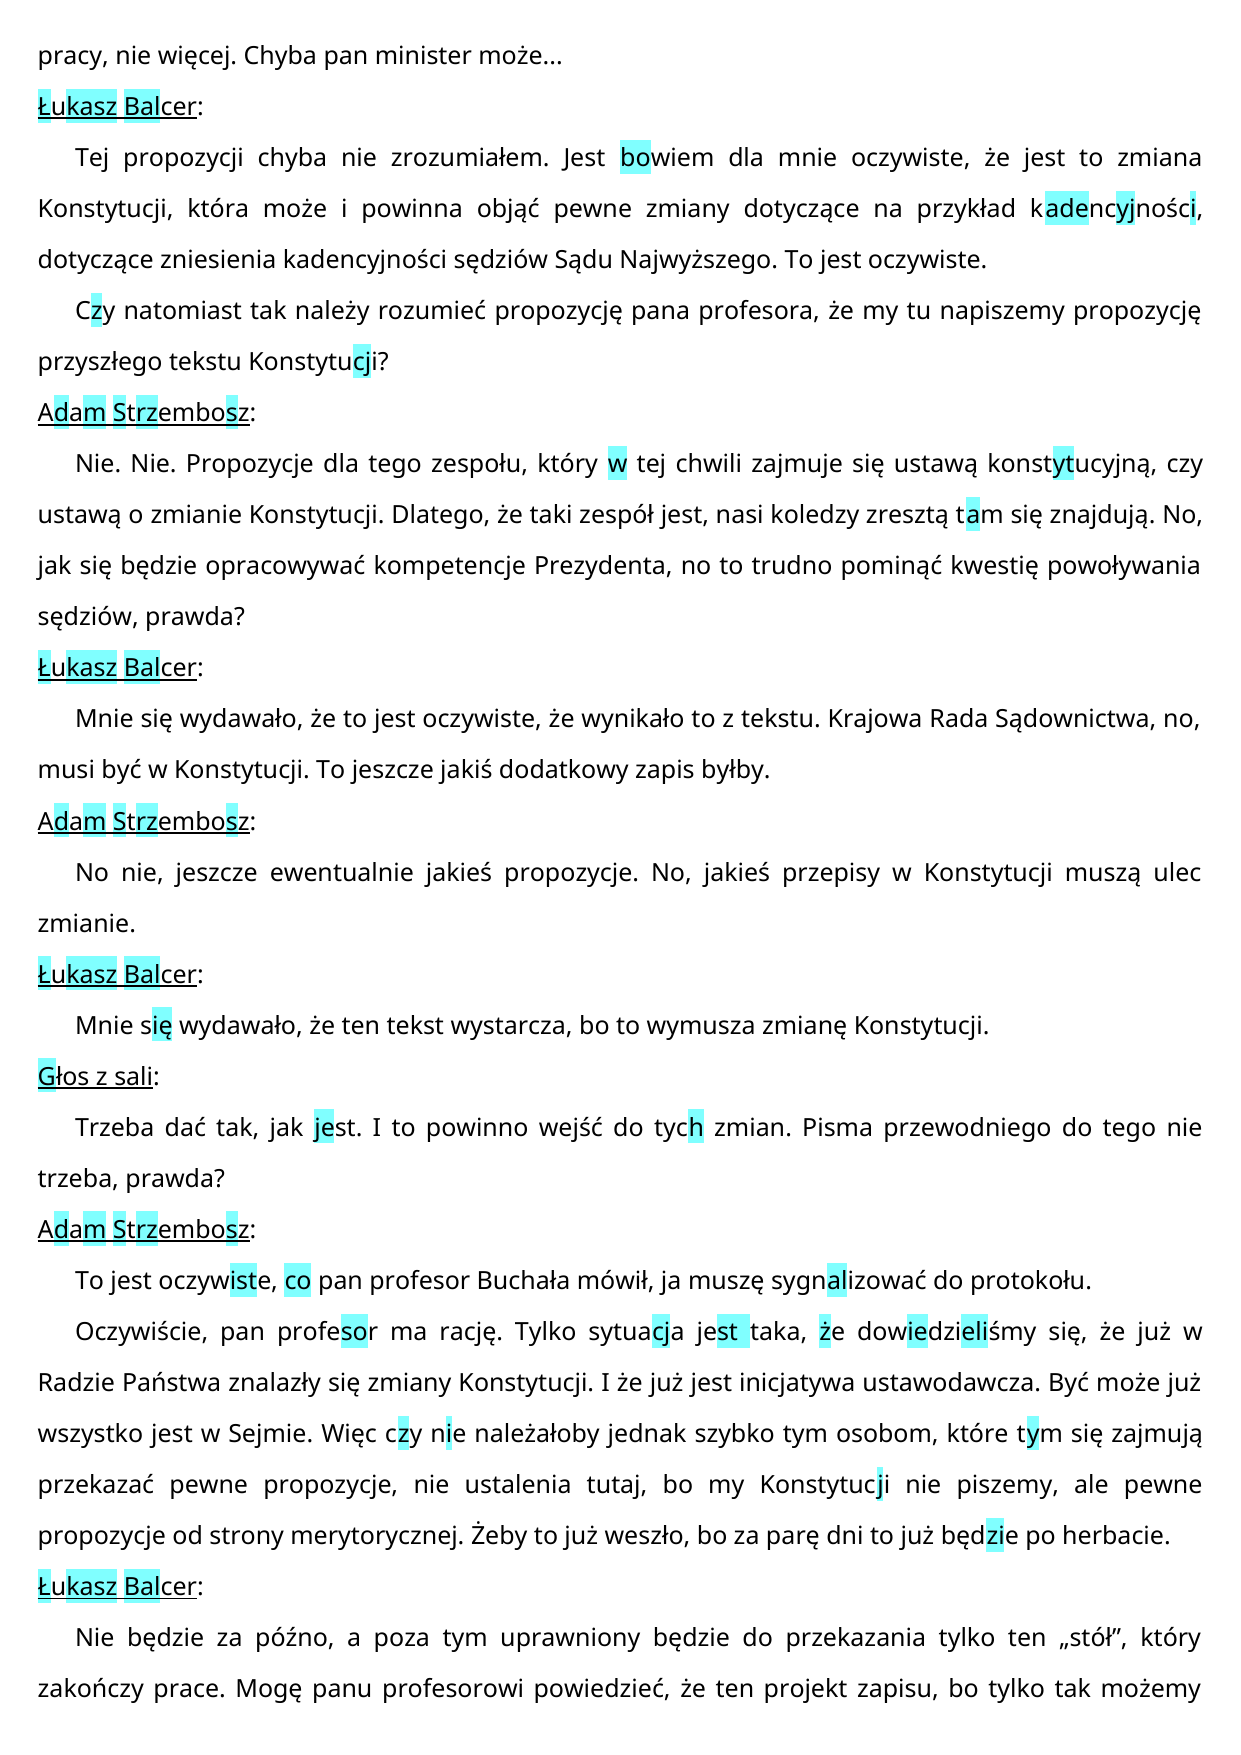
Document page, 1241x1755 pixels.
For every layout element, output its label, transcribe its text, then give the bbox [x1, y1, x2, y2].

text Łukasz Balcer: [37, 650, 1203, 684]
text Tej propozycji chyba nie zrozumiałem. Jest bowiem dla mnie oczywiste, że jest to zmiana Konstytucji, która może i powinna objąć pewne zmiany dotyczące na przykład kadencyjności, dotyczące zniesienia kadencyjności sędziów Sądu Najwyższego. To jest oczywiste. [37, 139, 1203, 276]
text Łukasz Balcer: [37, 1569, 1203, 1603]
text Oczywiście, pan profesor ma rację. Tylko sytuacja jest taka, że dowiedzieliśmy się, że już w Radzie Państwa znalazły się zmiany Konstytucji. I że już jest inicjatywa ustawodawcza. Być może już wszystko jest w Sejmie. Więc czy nie należałoby jednak szybko tym osobom, które tym się zajmują przekazać pewne propozycje, nie ustalenia tutaj, bo my Konstytucji nie piszemy, ale pewne propozycje od strony merytorycznej. Żeby to już weszło, bo za parę dni to już będzie po herbacie. [37, 1313, 1203, 1552]
text Czy natomiast tak należy rozumieć propozycję pana profesora, że my tu napiszemy propozycję przyszłego tekstu Konstytucji? [37, 293, 1203, 378]
text Adam Strzembosz: [37, 803, 1203, 837]
text Mnie się wydawało, że to jest oczywiste, że wynikało to z tekstu. Krajowa Rada Sądownictwa, no, musi być w Konstytucji. To jeszcze jakiś dodatkowy zapis byłby. [37, 701, 1203, 786]
text Nie. Nie. Propozycje dla tego zespołu, który w tej chwili zajmuje się ustawą konstytucyjną, czy ustawą o zmianie Konstytucji. Dlatego, że taki zespół jest, nasi koledzy zresztą tam się znajdują. No, jak się będzie opracowywać kompetencje Prezydenta, no to trudno pominąć kwestię powoływania sędziów, prawda? [37, 446, 1203, 633]
text Trzeba dać tak, jak jest. I to powinno wejść do tych zmian. Pisma przewodniego do tego nie trzeba, prawda? [37, 1109, 1203, 1194]
text Mnie się wydawało, że ten tekst wystarcza, bo to wymusza zmianę Konstytucji. [37, 1007, 1203, 1041]
text Łukasz Balcer: [37, 956, 1203, 990]
text Nie będzie za późno, a poza tym uprawniony będzie do przekazania tylko ten „stół”, który zakończy prace. Mogę panu profesorowi powiedzieć, że ten projekt zapisu, bo tylko tak możemy [37, 1620, 1203, 1705]
text Adam Strzembosz: [37, 1211, 1203, 1246]
text To jest oczywiste, co pan profesor Buchała mówił, ja muszę sygnalizować do protokołu. [37, 1262, 1203, 1297]
text Adam Strzembosz: [37, 395, 1203, 429]
text Głos z sali: [37, 1058, 1203, 1092]
text No nie, jeszcze ewentualnie jakieś propozycje. No, jakieś przepisy w Konstytucji muszą ulec zmianie. [37, 854, 1203, 939]
text pracy, nie więcej. Chyba pan minister może... [37, 37, 1203, 72]
text Łukasz Balcer: [37, 88, 1203, 123]
